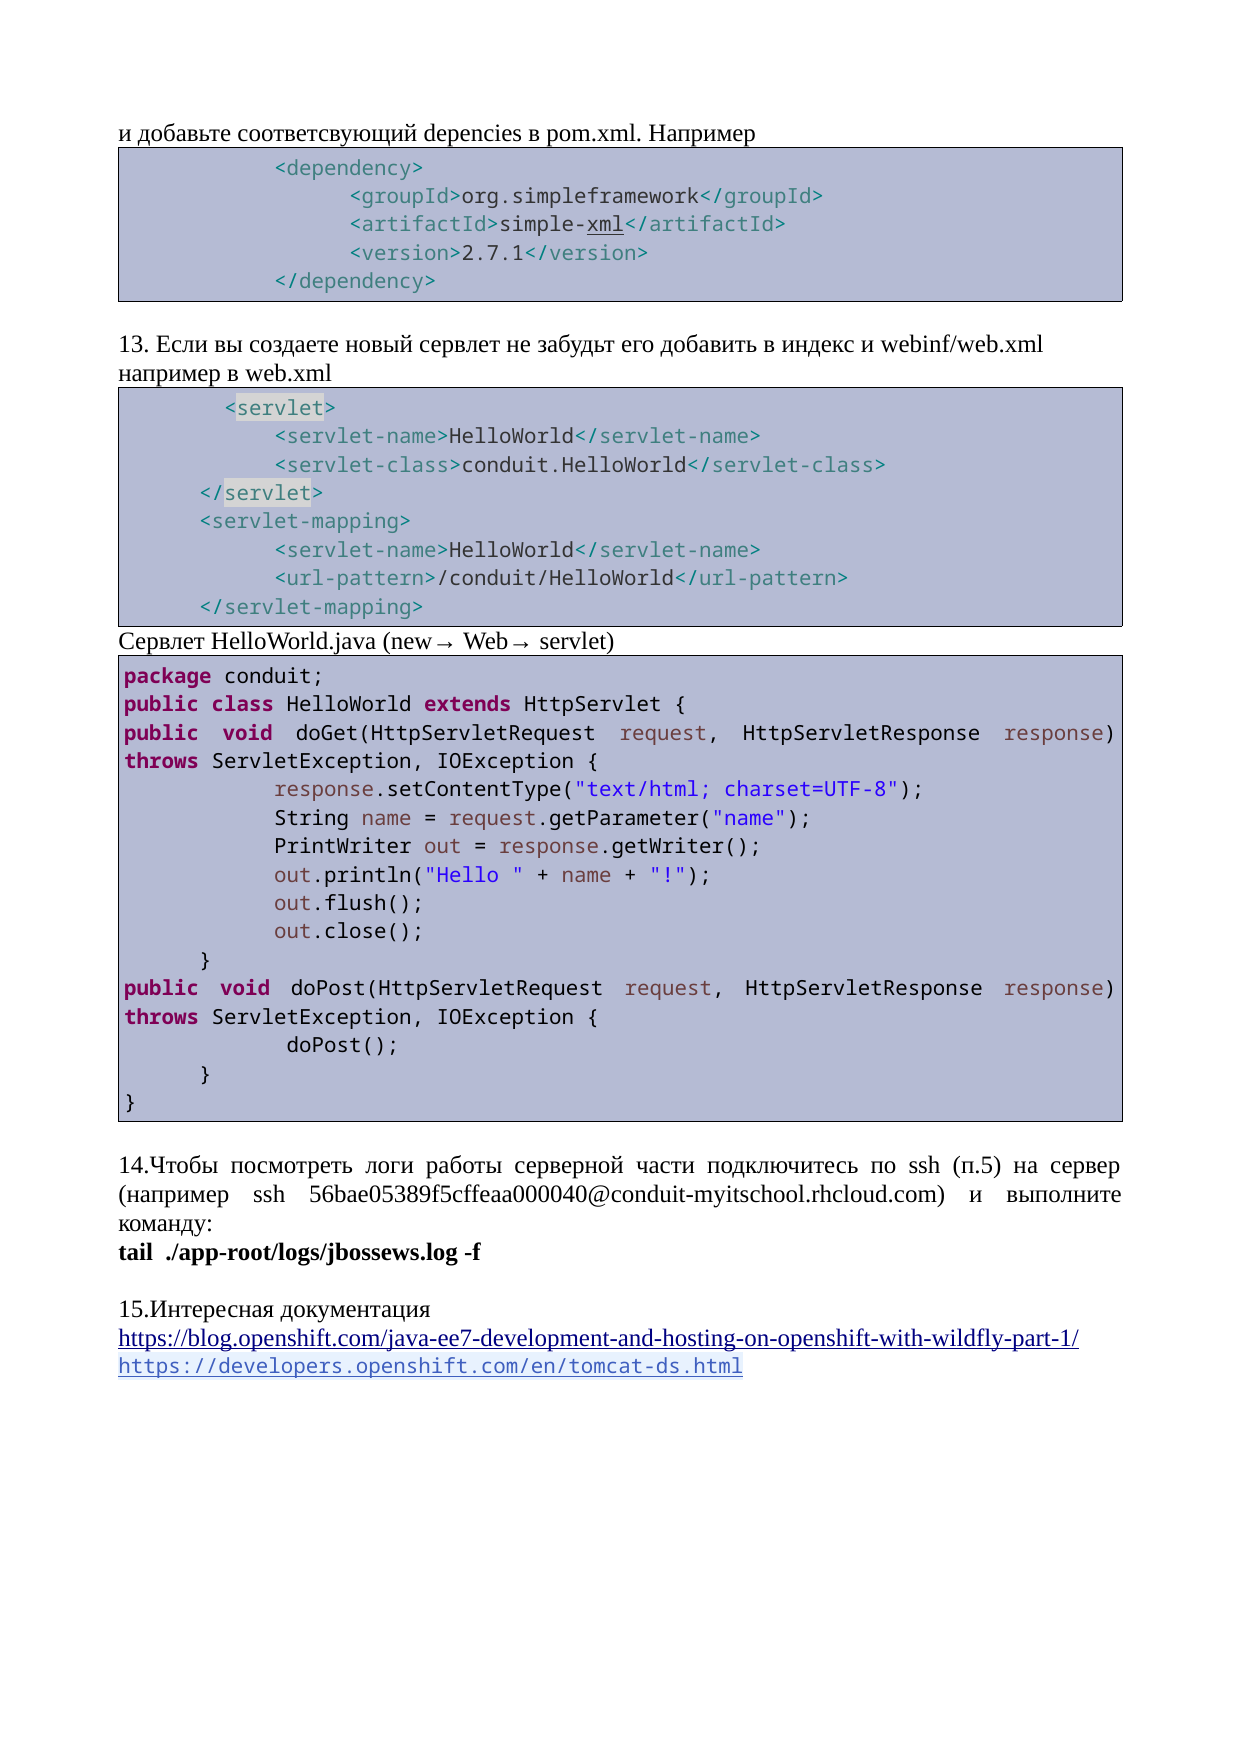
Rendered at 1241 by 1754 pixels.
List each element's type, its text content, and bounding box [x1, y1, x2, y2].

table_header <dependency> <groupId>org.simpleframework</groupId> <artifactId>simple-xml</artifactId> <version>2.7.1</version> </dependency> [119, 148, 1122, 301]
text Сервлет HelloWorld.java (new→ Web→ servlet) [118, 627, 1122, 655]
table_header package conduit; public class HelloWorld extends HttpServlet { public void doGet(HttpServletRequest request, HttpServletResponse response) throws ServletException, IOException { response.setContentType("text/html; charset=UTF-8"); String name = request.getParameter("name"); PrintWriter out = response.getWriter(); out.println("Hello " + name + "!"); out.flush(); out.close(); } public void doPost(HttpServletRequest request, HttpServletResponse response) throws ServletException, IOException { doPost(); } } [119, 656, 1122, 1121]
text https://blog.openshift.com/java-ee7-development-and-hosting-on-openshift-with-wildfly-part-1/ [118, 1323, 1122, 1352]
table_header <servlet> <servlet-name>HelloWorld</servlet-name> <servlet-class>conduit.HelloWorld</servlet-class> </servlet> <servlet-mapping> <servlet-name>HelloWorld</servlet-name> <url-pattern>/conduit/HelloWorld</url-pattern> </servlet-mapping> [119, 388, 1122, 626]
text 15.Интересная документация [118, 1294, 1122, 1323]
text и добавьте соответсвующий depencies в pom.xml. Например [118, 118, 1122, 147]
text 13. Если вы создаете новый сервлет не забудьт его добавить в индекс и webinf/web.xml [118, 329, 1122, 358]
text https://developers.openshift.com/en/tomcat-ds.html [118, 1352, 1122, 1380]
text tail ./app-root/logs/jbossews.log -f [118, 1237, 1122, 1265]
text например в web.xml [118, 358, 1122, 387]
text 14.Чтобы посмотреть логи работы серверной части подключитесь по ssh (п.5) на сервер (например ssh 56bae05389f5cffeaa000040@conduit-myitschool.rhcloud.com) и выполните команду: [118, 1150, 1122, 1237]
